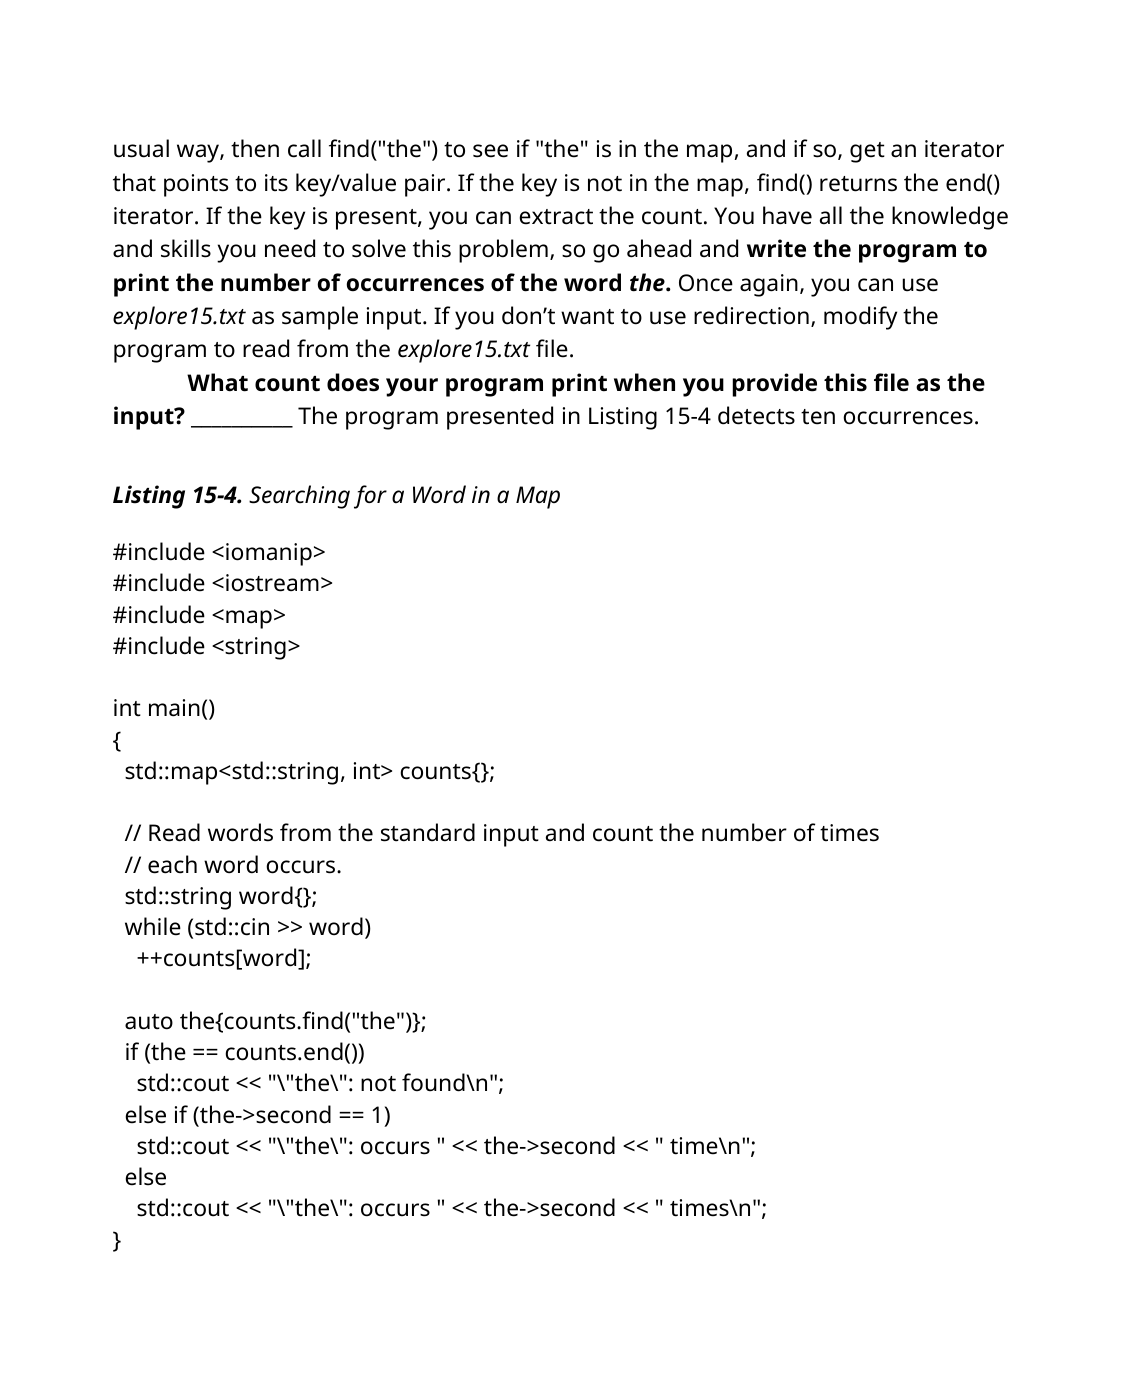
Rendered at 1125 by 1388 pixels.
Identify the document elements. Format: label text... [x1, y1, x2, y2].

text int main() [112, 692, 1012, 723]
text auto the{counts.find("the")}; [112, 1005, 1012, 1036]
text // Read words from the standard input and count the number of times [112, 817, 1012, 848]
text std::cout << "\"the\": not found\n"; [112, 1067, 1012, 1098]
text { [112, 723, 1012, 755]
text #include <iostream> [112, 567, 1012, 598]
text } [112, 1223, 1012, 1255]
text else if (the->second == 1) [112, 1098, 1012, 1130]
text What count does your program print when you provide this file as the input? __________ The program presented in Listing 15-4 detects ten occurrences. [112, 365, 1012, 431]
text #include <map> [112, 598, 1012, 630]
text std::cout << "\"the\": occurs " << the->second << " time\n"; [112, 1130, 1012, 1161]
text ++counts[word]; [112, 942, 1012, 973]
text else [112, 1161, 1012, 1192]
text if (the == counts.end()) [112, 1036, 1012, 1067]
text std::cout << "\"the\": occurs " << the->second << " times\n"; [112, 1192, 1012, 1223]
text while (std::cin >> word) [112, 911, 1012, 942]
text std::map<std::string, int> counts{}; [112, 755, 1012, 786]
text Listing 15-4. Searching for a Word in a Map [112, 479, 1012, 511]
text #include <string> [112, 630, 1012, 661]
text usual way, then call find("the") to see if "the" is in the map, and if so, get an iterator that points to its key/value pair. If the key is not in the map, find() returns the end() iterator. If the key is present, you can extract the count. You have all the knowledge and skills you need to solve this problem, so go ahead and write the program to print the number of occurrences of the word the. Once again, you can use explore15.txt as sample input. If you don’t want to use redirection, modify the program to read from the explore15.txt file. [112, 131, 1012, 365]
text #include <iomanip> [112, 536, 1012, 567]
text // each word occurs. [112, 848, 1012, 880]
text std::string word{}; [112, 880, 1012, 911]
